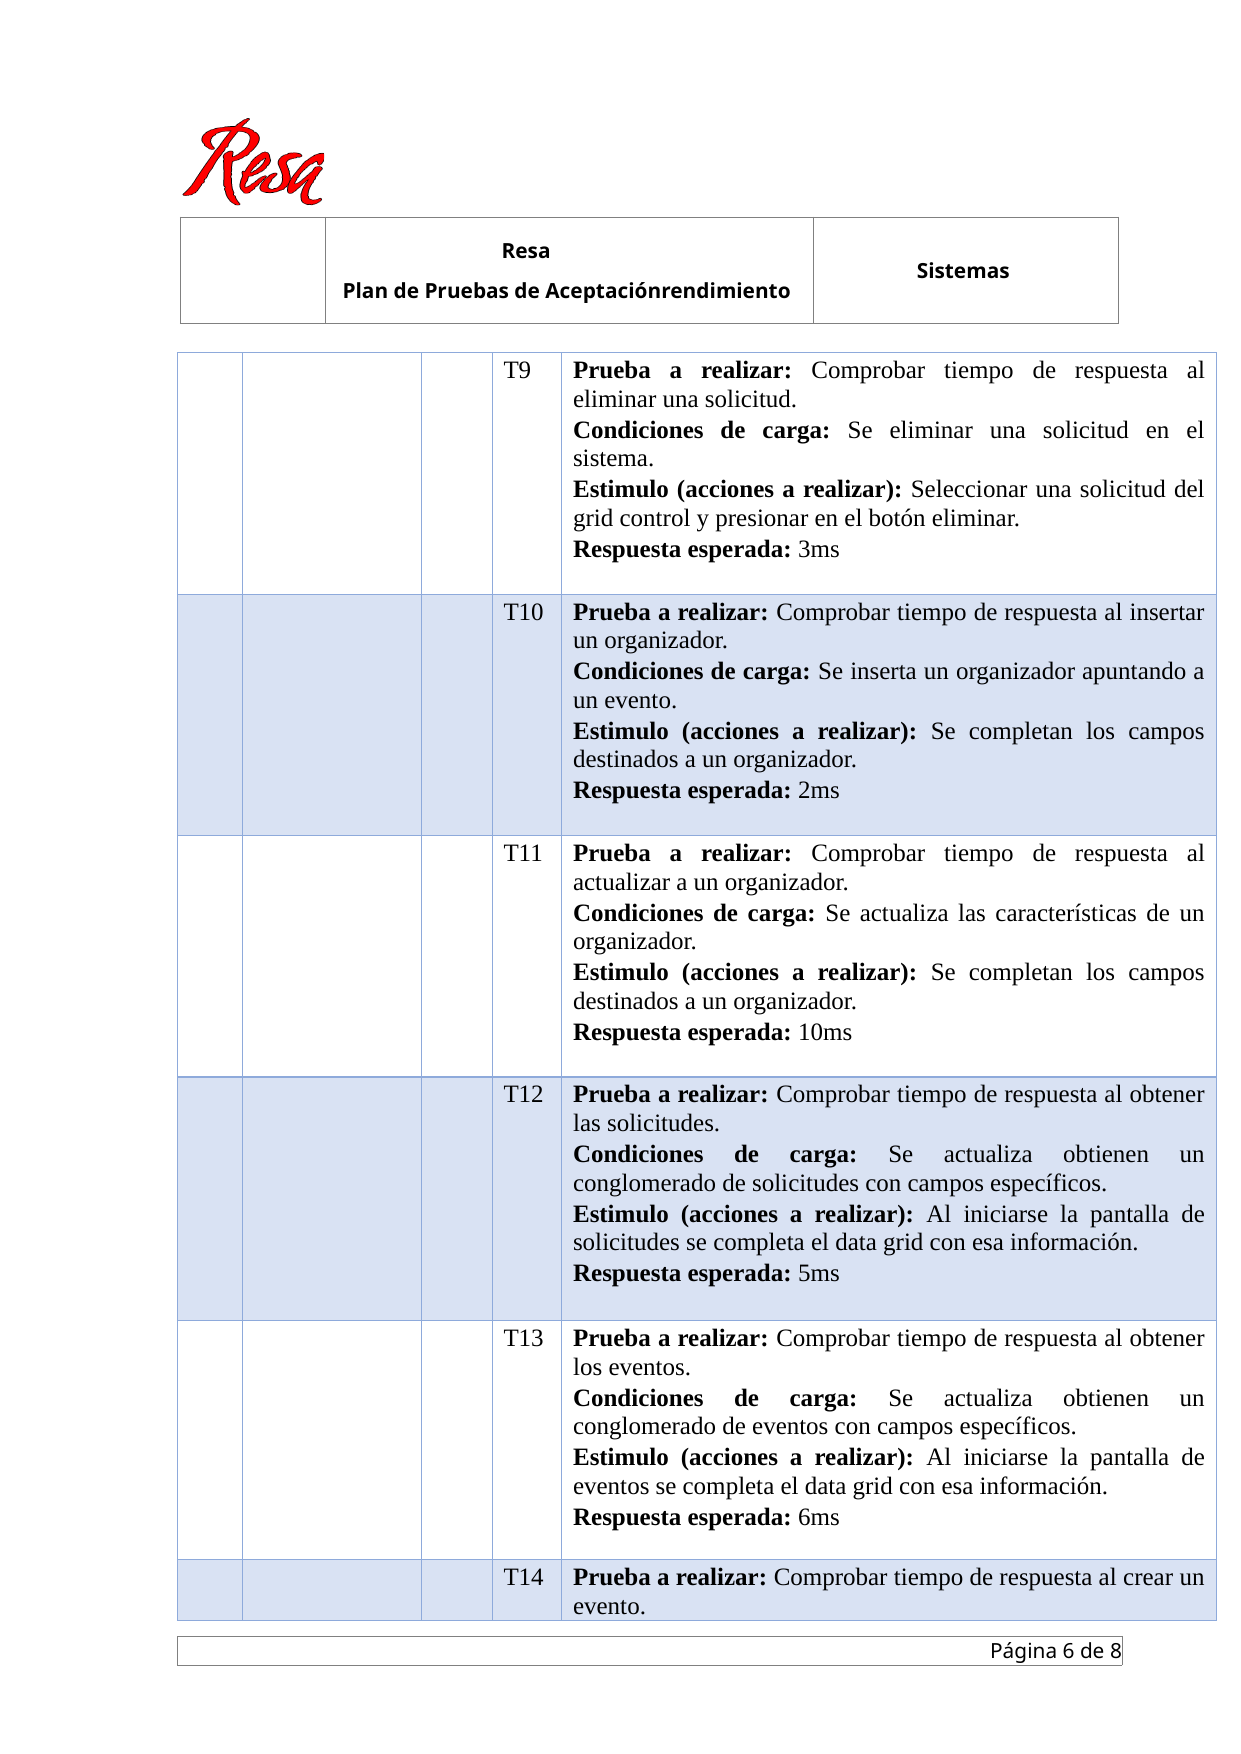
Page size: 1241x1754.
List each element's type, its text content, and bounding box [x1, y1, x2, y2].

table_cell T14 [493, 1560, 561, 1620]
table_cell [178, 836, 242, 1076]
table_cell T11 [493, 836, 561, 1076]
table_cell [422, 1078, 492, 1320]
table_cell [243, 1321, 421, 1559]
table_cell [422, 595, 492, 835]
table_cell T10 [493, 595, 561, 835]
table_cell Prueba a realizar: Comprobar tiempo de respuesta al actualizar a un organizador. Condiciones de carga: Se actualiza las características de un organizador. Estimulo (acciones a realizar): Se completan los campos destinados a un organizador. Respuesta esperada: 10ms [562, 836, 1216, 1076]
table_cell [422, 1321, 492, 1559]
table_cell Prueba a realizar: Comprobar tiempo de respuesta al obtener las solicitudes. Condiciones de carga: Se actualiza obtienen un conglomerado de solicitudes con campos específicos. Estimulo (acciones a realizar): Al iniciarse la pantalla de solicitudes se completa el data grid con esa información. Respuesta esperada: 5ms [562, 1078, 1216, 1320]
table_cell Prueba a realizar: Comprobar tiempo de respuesta al eliminar una solicitud. Condiciones de carga: Se eliminar una solicitud en el sistema. Estimulo (acciones a realizar): Seleccionar una solicitud del grid control y presionar en el botón eliminar. Respuesta esperada: 3ms [562, 353, 1216, 593]
table_cell T12 [493, 1078, 561, 1320]
table_cell T13 [493, 1321, 561, 1559]
table_cell [422, 1560, 492, 1620]
table_cell [178, 1078, 242, 1320]
table_cell [243, 836, 421, 1076]
table_cell Prueba a realizar: Comprobar tiempo de respuesta al obtener los eventos. Condiciones de carga: Se actualiza obtienen un conglomerado de eventos con campos específicos. Estimulo (acciones a realizar): Al iniciarse la pantalla de eventos se completa el data grid con esa información. Respuesta esperada: 6ms [562, 1321, 1216, 1559]
table_cell [422, 353, 492, 593]
table_cell [178, 595, 242, 835]
table_cell [422, 836, 492, 1076]
table_cell [178, 1321, 242, 1559]
table_cell Prueba a realizar: Comprobar tiempo de respuesta al insertar un organizador. Condiciones de carga: Se inserta un organizador apuntando a un evento. Estimulo (acciones a realizar): Se completan los campos destinados a un organizador. Respuesta esperada: 2ms [562, 595, 1216, 835]
table_cell Prueba a realizar: Comprobar tiempo de respuesta al crear un evento. [562, 1560, 1216, 1620]
table_cell T9 [493, 353, 561, 593]
table_cell [243, 1560, 421, 1620]
table_cell [178, 1560, 242, 1620]
table_cell [243, 1078, 421, 1320]
table_cell [178, 353, 242, 593]
table_cell [243, 595, 421, 835]
table_cell [243, 353, 421, 593]
